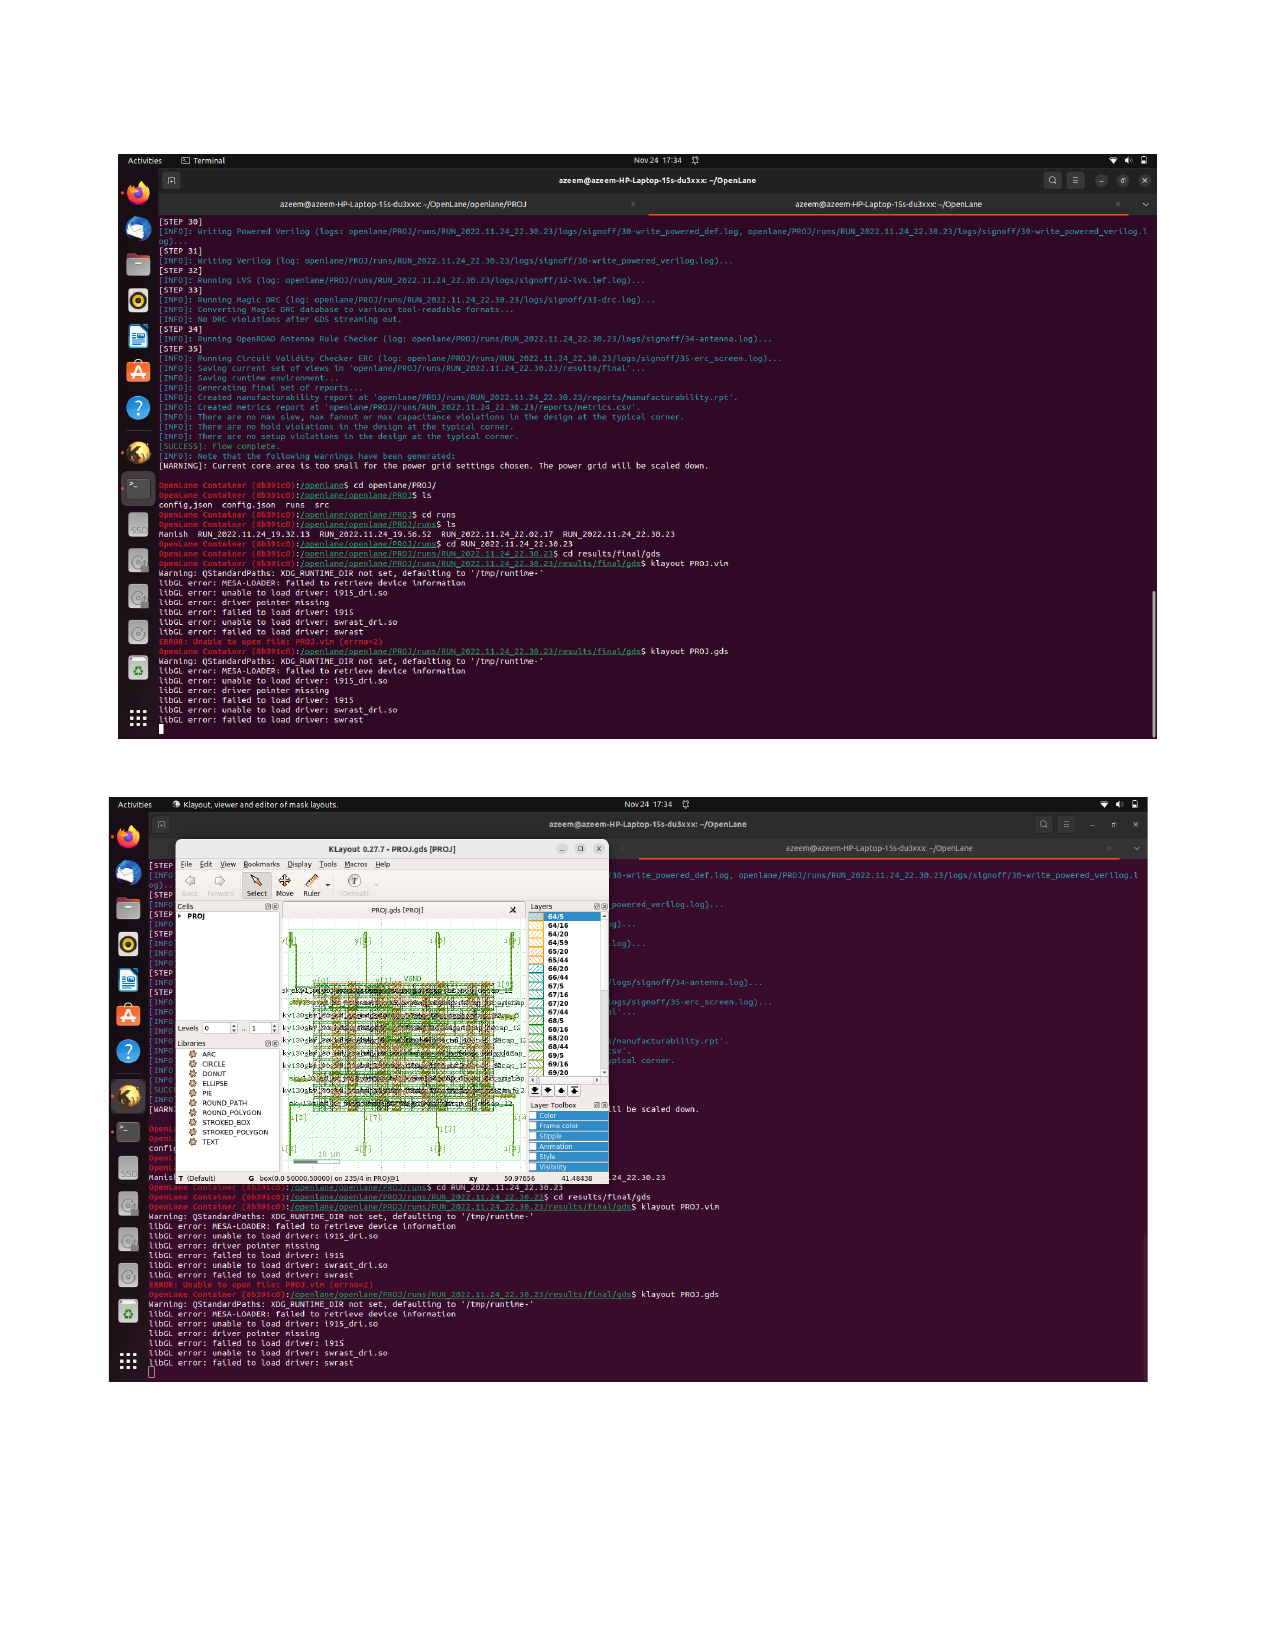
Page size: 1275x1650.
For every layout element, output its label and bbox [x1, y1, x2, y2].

picture [108, 797, 1148, 1382]
picture [118, 154, 1157, 739]
